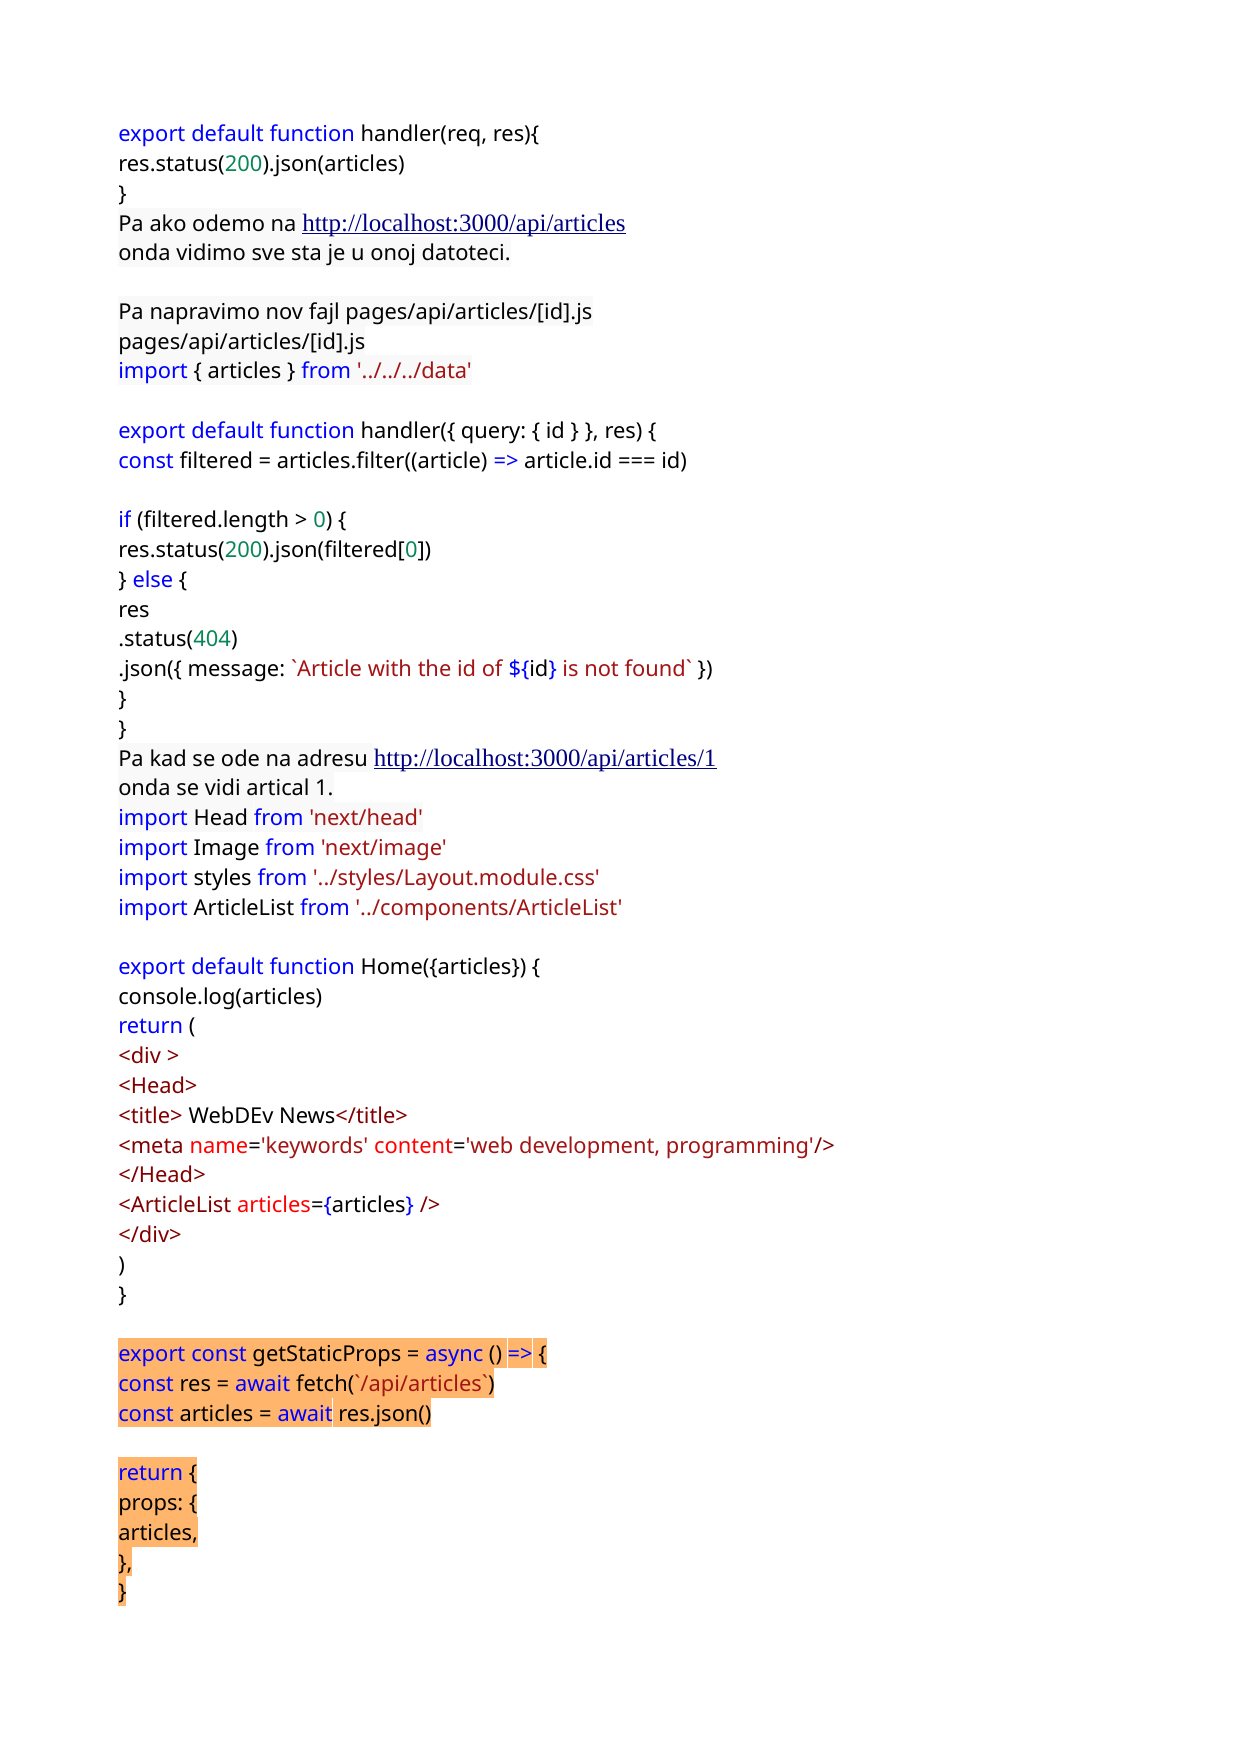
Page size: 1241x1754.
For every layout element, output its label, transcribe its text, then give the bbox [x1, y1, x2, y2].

text .json({ message: `Article with the id of ${id} is not found` }) [118, 653, 1122, 683]
text .status(404) [118, 623, 1122, 653]
text <Head> [118, 1070, 1122, 1100]
text import styles from '../styles/Layout.module.css' [118, 862, 1122, 891]
text import Head from 'next/head' [118, 802, 1122, 832]
text const articles = await res.json() [118, 1398, 1122, 1427]
text const res = await fetch(`/api/articles`) [118, 1368, 1122, 1398]
text } [118, 713, 1122, 742]
text import Image from 'next/image' [118, 832, 1122, 862]
text res.status(200).json(articles) [118, 148, 1122, 178]
text res [118, 593, 1122, 623]
text } else { [118, 564, 1122, 593]
text </div> [118, 1219, 1122, 1249]
text ) [118, 1249, 1122, 1279]
text pages/api/articles/[id].js [118, 326, 1122, 355]
text import { articles } from '../../../data' [118, 355, 1122, 385]
text return { [118, 1457, 1122, 1487]
text articles, [118, 1517, 1122, 1547]
text if (filtered.length > 0) { [118, 504, 1122, 534]
text <div > [118, 1040, 1122, 1070]
text export default function handler({ query: { id } }, res) { [118, 415, 1122, 445]
text res.status(200).json(filtered[0]) [118, 534, 1122, 564]
text props: { [118, 1487, 1122, 1517]
text } [118, 1576, 1122, 1606]
text } [118, 683, 1122, 713]
text } [118, 178, 1122, 207]
text export const getStaticProps = async () => { [118, 1338, 1122, 1368]
text Pa ako odemo na http://localhost:3000/api/articles [118, 207, 1122, 237]
text }, [118, 1547, 1122, 1576]
text <ArticleList articles={articles} /> [118, 1189, 1122, 1219]
text return ( [118, 1011, 1122, 1040]
text Pa napravimo nov fajl pages/api/articles/[id].js [118, 296, 1122, 326]
text export default function handler(req, res){ [118, 118, 1122, 148]
text export default function Home({articles}) { [118, 951, 1122, 981]
text console.log(articles) [118, 981, 1122, 1011]
text onda se vidi artical 1. [118, 772, 1122, 802]
text </Head> [118, 1159, 1122, 1189]
text } [118, 1279, 1122, 1308]
text <title> WebDEv News</title> [118, 1100, 1122, 1130]
text Pa kad se ode na adresu http://localhost:3000/api/articles/1 [118, 742, 1122, 772]
text onda vidimo sve sta je u onoj datoteci. [118, 237, 1122, 267]
text import ArticleList from '../components/ArticleList' [118, 891, 1122, 921]
text const filtered = articles.filter((article) => article.id === id) [118, 445, 1122, 474]
text <meta name='keywords' content='web development, programming'/> [118, 1130, 1122, 1159]
